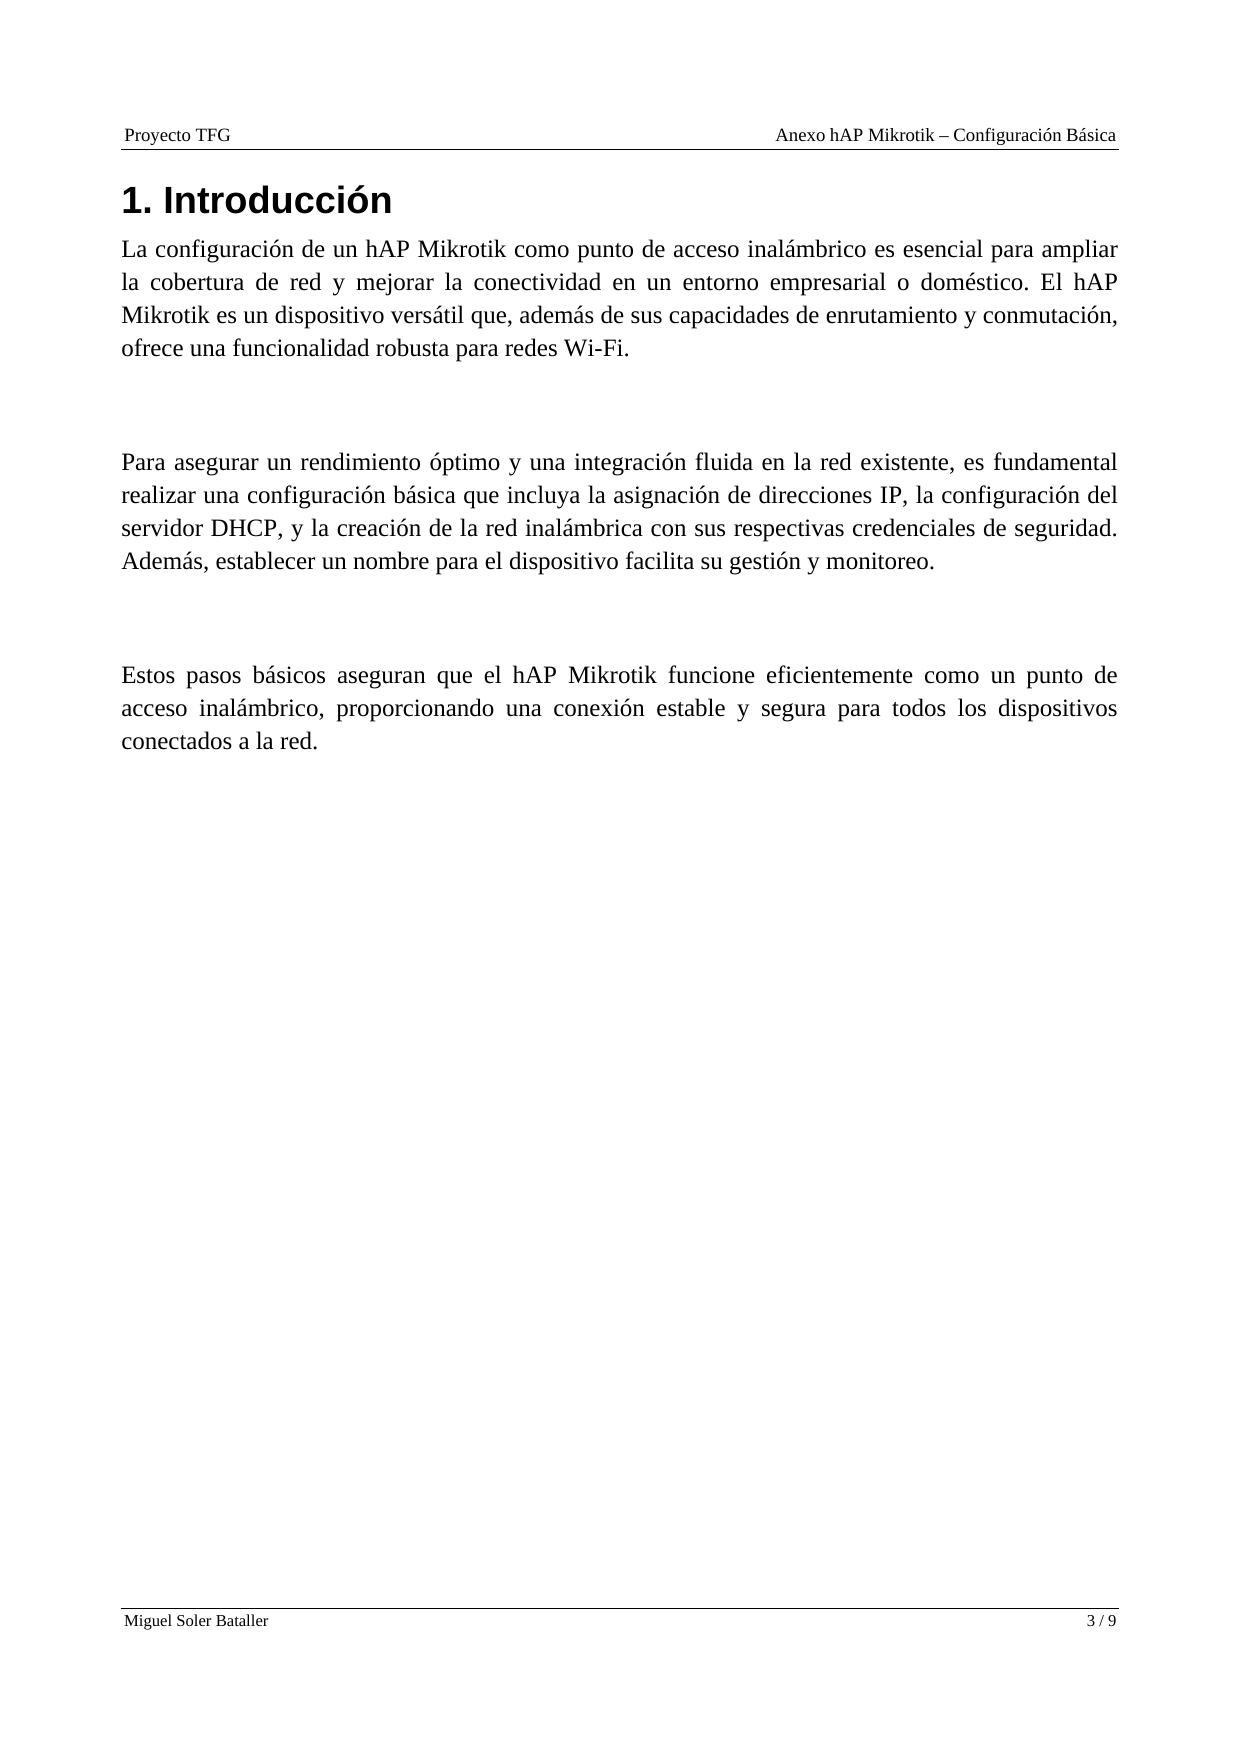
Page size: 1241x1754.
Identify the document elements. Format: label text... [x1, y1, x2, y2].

text Estos pasos básicos aseguran que el hAP Mikrotik funcione eficientemente como un punto de acceso inalámbrico, proporcionando una conexión estable y segura para todos los dispositivos conectados a la red. [121, 594, 1119, 754]
text Para asegurar un rendimiento óptimo y una integración fluida en la red existente, es fundamental realizar una configuración básica que incluya la asignación de direcciones IP, la configuración del servidor DHCP, y la creación de la red inalámbrica con sus respectivas credenciales de seguridad. Además, establecer un nombre para el dispositivo facilita su gestión y monitoreo. [121, 381, 1119, 575]
subtitle 1. Introducción [121, 178, 1119, 222]
text La configuración de un hAP Mikrotik como punto de acceso inalámbrico es esencial para ampliar la cobertura de red y mejorar la conectividad en un entorno empresarial o doméstico. El hAP Mikrotik es un dispositivo versátil que, además de sus capacidades de enrutamiento y conmutación, ofrece una funcionalidad robusta para redes Wi-Fi. [121, 234, 1119, 362]
